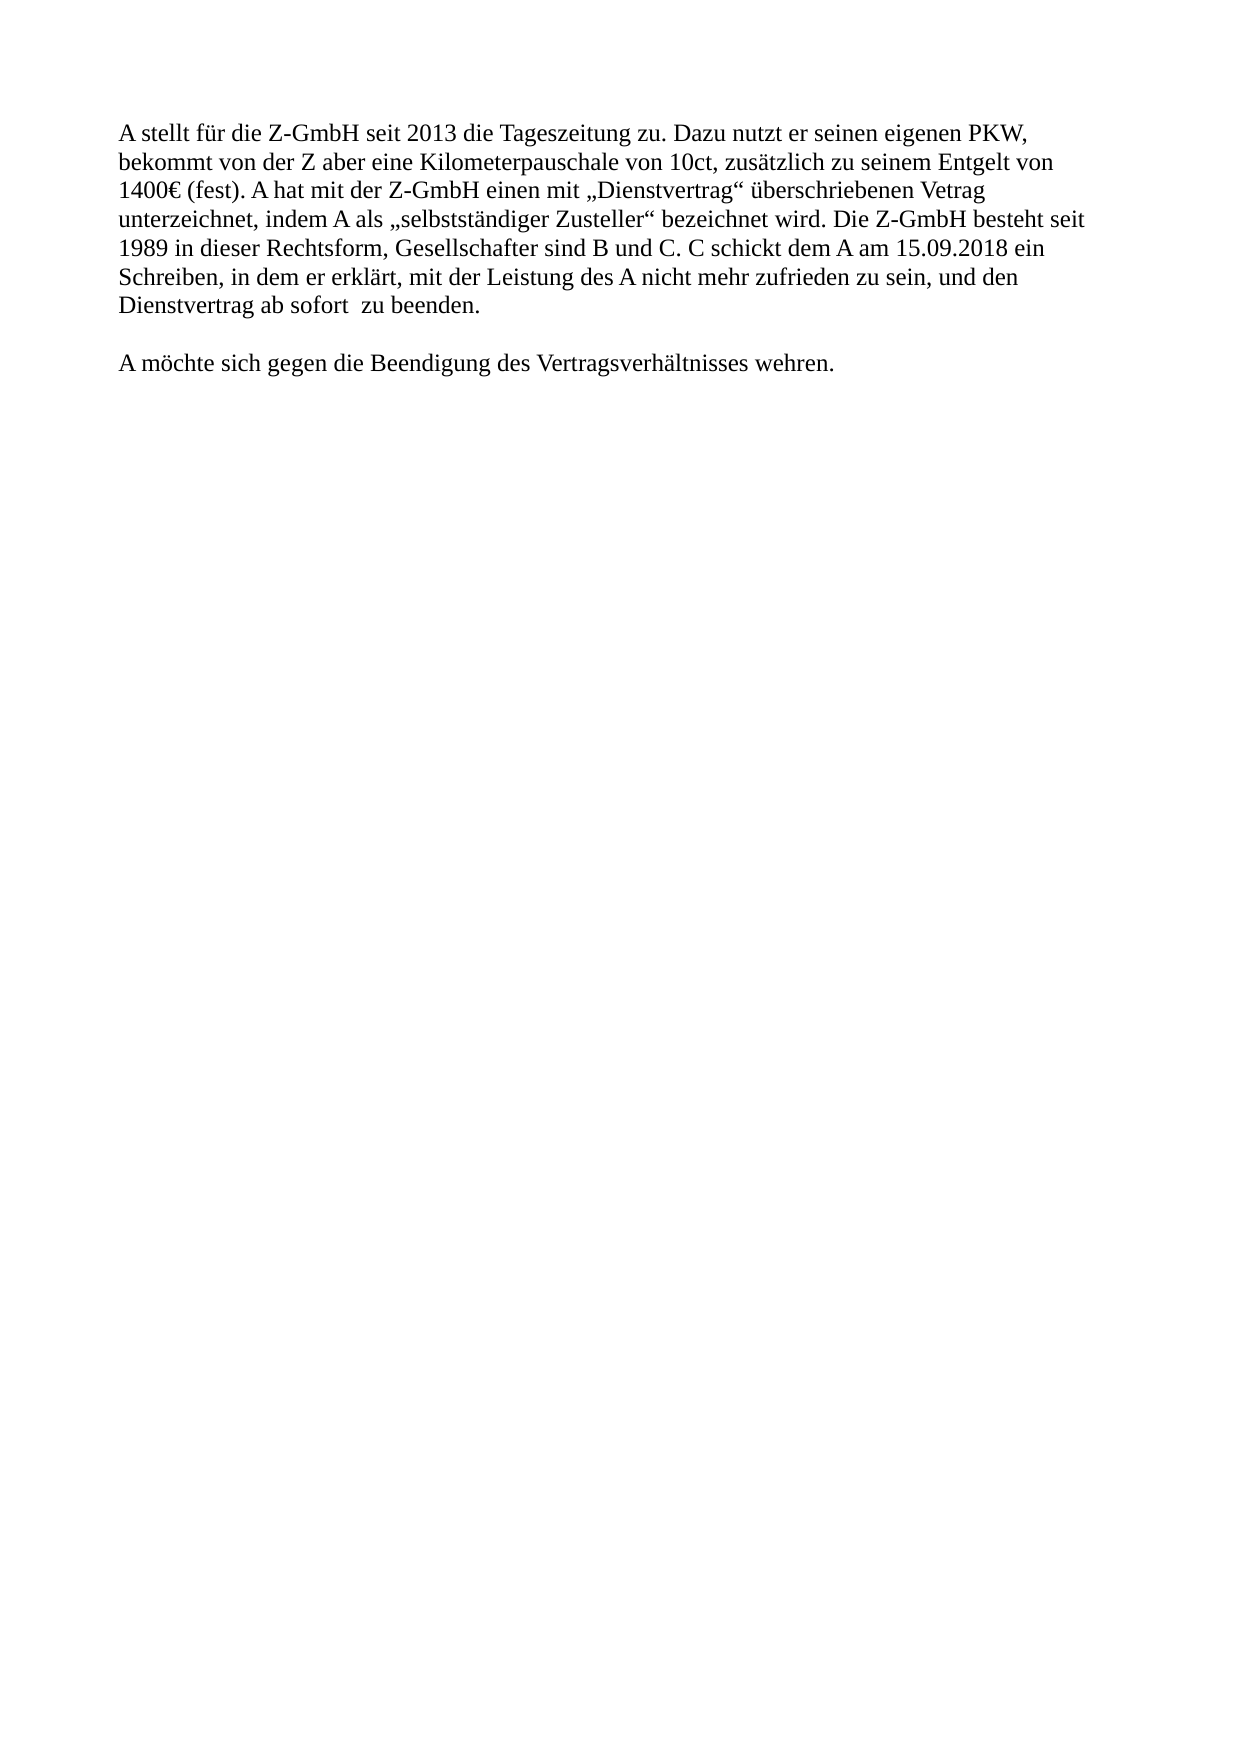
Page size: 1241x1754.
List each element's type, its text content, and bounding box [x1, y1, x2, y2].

text A möchte sich gegen die Beendigung des Vertragsverhältnisses wehren. [118, 348, 1122, 377]
text A stellt für die Z-GmbH seit 2013 die Tageszeitung zu. Dazu nutzt er seinen eigenen PKW, bekommt von der Z aber eine Kilometerpauschale von 10ct, zusätzlich zu seinem Entgelt von 1400€ (fest). A hat mit der Z-GmbH einen mit „Dienstvertrag“ überschriebenen Vetrag unterzeichnet, indem A als „selbstständiger Zusteller“ bezeichnet wird. Die Z-GmbH besteht seit 1989 in dieser Rechtsform, Gesellschafter sind B und C. C schickt dem A am 15.09.2018 ein Schreiben, in dem er erklärt, mit der Leistung des A nicht mehr zufrieden zu sein, und den Dienstvertrag ab sofort zu beenden. [118, 118, 1122, 319]
